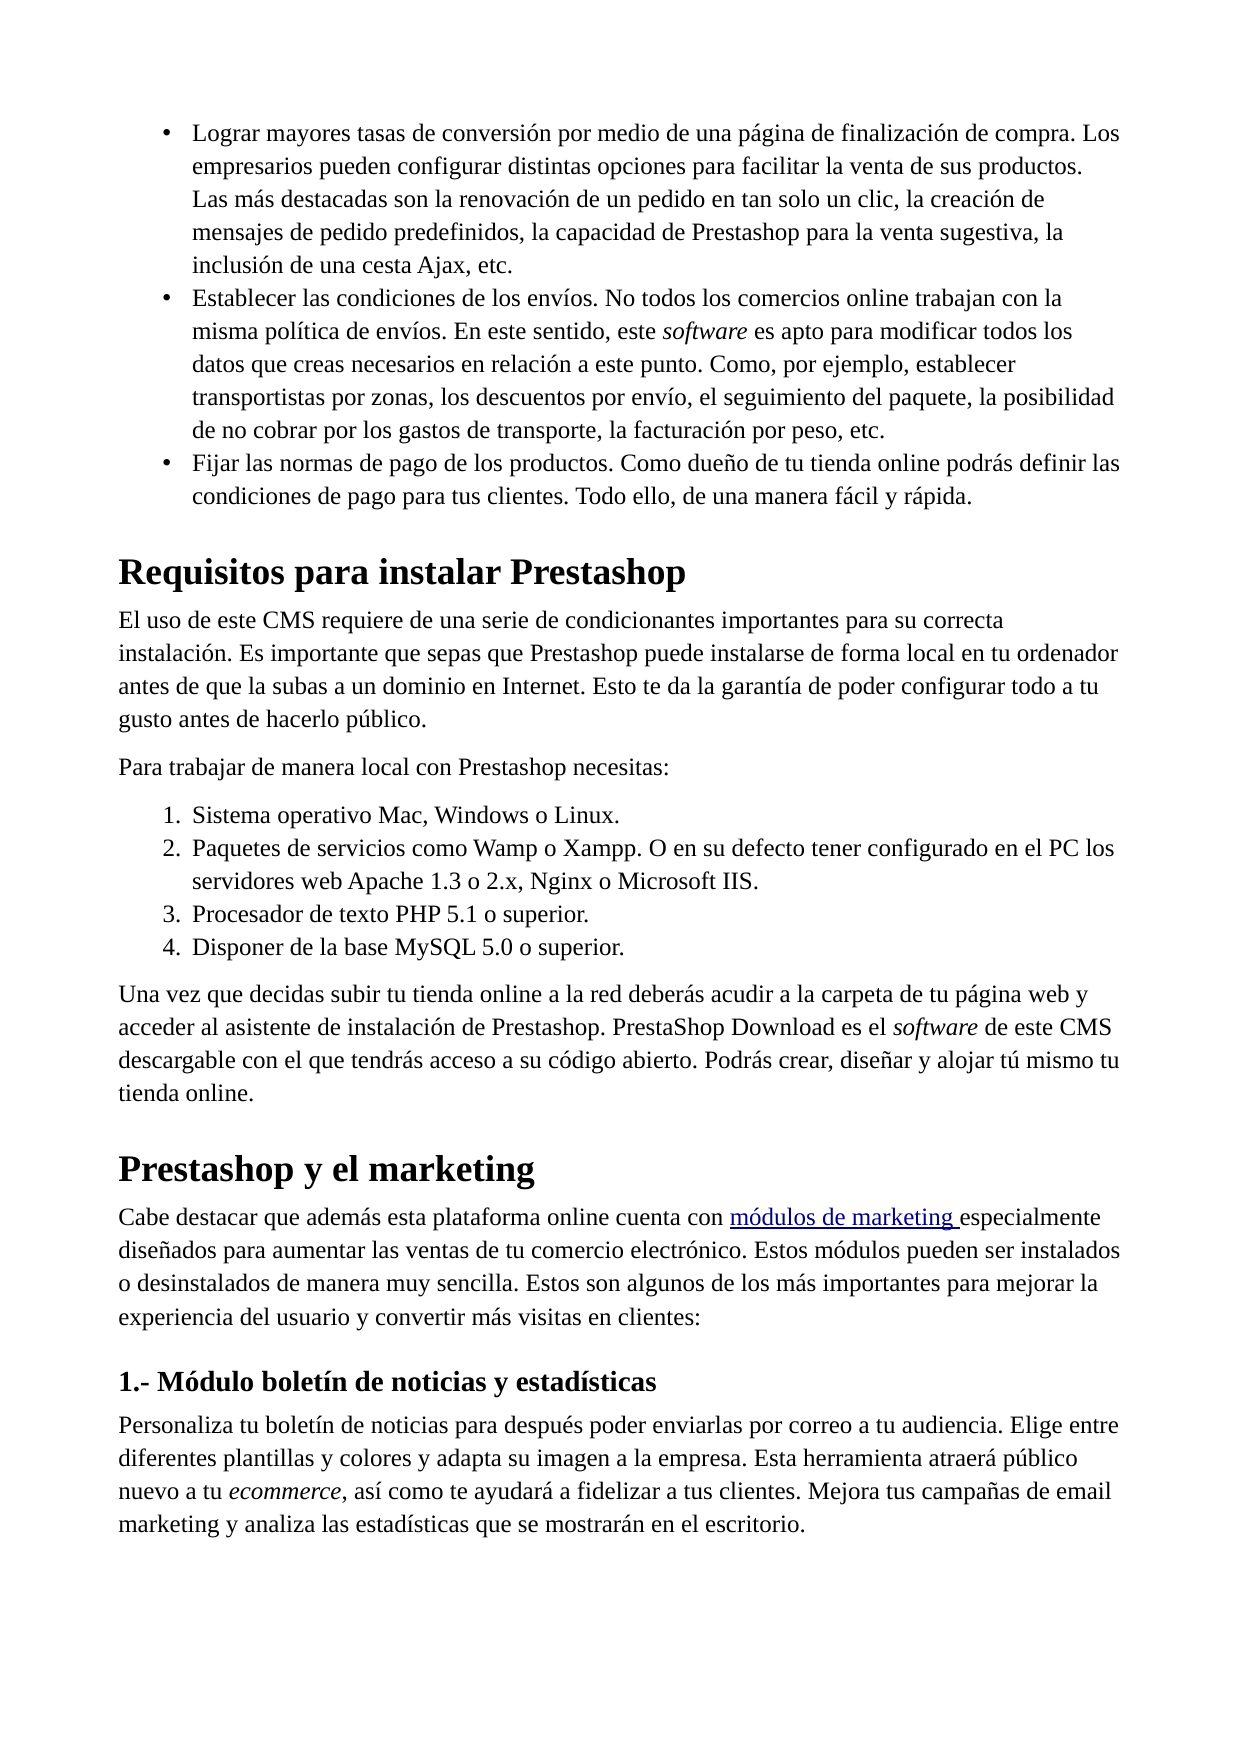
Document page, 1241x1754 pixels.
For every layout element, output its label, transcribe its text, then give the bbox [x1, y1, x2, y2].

list Paquetes de servicios como Wamp o Xampp. O en su defecto tener configurado en el PC los servidores web Apache 1.3 o 2.x, Nginx o Microsoft IIS. [162, 833, 1122, 894]
list Disponer de la base MySQL 5.0 o superior. [162, 932, 1122, 961]
subtitle Requisitos para instalar Prestashop [118, 550, 1122, 593]
text El uso de este CMS requiere de una serie de condicionantes importantes para su correcta instalación. Es importante que sepas que Prestashop puede instalarse de forma local en tu ordenador antes de que la subas a un dominio en Internet. Esto te da la garantía de poder configurar todo a tu gusto antes de hacerlo público. [118, 605, 1122, 733]
list Fijar las normas de pago de los productos. Como dueño de tu tienda online podrás definir las condiciones de pago para tus clientes. Todo ello, de una manera fácil y rápida. [162, 448, 1122, 510]
list Sistema operativo Mac, Windows o Linux. [162, 800, 1122, 828]
text Cabe destacar que además esta plataforma online cuenta con módulos de marketing especialmente diseñados para aumentar las ventas de tu comercio electrónico. Estos módulos pueden ser instalados o desinstalados de manera muy sencilla. Estos son algunos de los más importantes para mejorar la experiencia del usuario y convertir más visitas en clientes: [118, 1202, 1122, 1330]
text Una vez que decidas subir tu tienda online a la red deberás acudir a la carpeta de tu página web y acceder al asistente de instalación de Prestashop. PrestaShop Download es el software de este CMS descargable con el que tendrás acceso a su código abierto. Podrás crear, diseñar y alojar tú mismo tu tienda online. [118, 979, 1122, 1107]
subtitle Prestashop y el marketing [118, 1147, 1122, 1190]
text Personaliza tu boletín de noticias para después poder enviarlas por correo a tu audiencia. Elige entre diferentes plantillas y colores y adapta su imagen a la empresa. Esta herramienta atraerá público nuevo a tu ecommerce, así como te ayudará a fidelizar a tus clientes. Mejora tus campañas de email marketing y analiza las estadísticas que se mostrarán en el escritorio. [118, 1410, 1122, 1538]
list Establecer las condiciones de los envíos. No todos los comercios online trabajan con la misma política de envíos. En este sentido, este software es apto para modificar todos los datos que creas necesarios en relación a este punto. Como, por ejemplo, establecer transportistas por zonas, los descuentos por envío, el seguimiento del paquete, la posibilidad de no cobrar por los gastos de transporte, la facturación por peso, etc. [162, 283, 1122, 444]
subtitle 1.- Módulo boletín de noticias y estadísticas [118, 1364, 1122, 1397]
list Lograr mayores tasas de conversión por medio de una página de finalización de compra. Los empresarios pueden configurar distintas opciones para facilitar la venta de sus productos. Las más destacadas son la renovación de un pedido en tan solo un clic, la creación de mensajes de pedido predefinidos, la capacidad de Prestashop para la venta sugestiva, la inclusión de una cesta Ajax, etc. [162, 118, 1122, 279]
text Para trabajar de manera local con Prestashop necesitas: [118, 752, 1122, 781]
list Procesador de texto PHP 5.1 o superior. [162, 899, 1122, 927]
